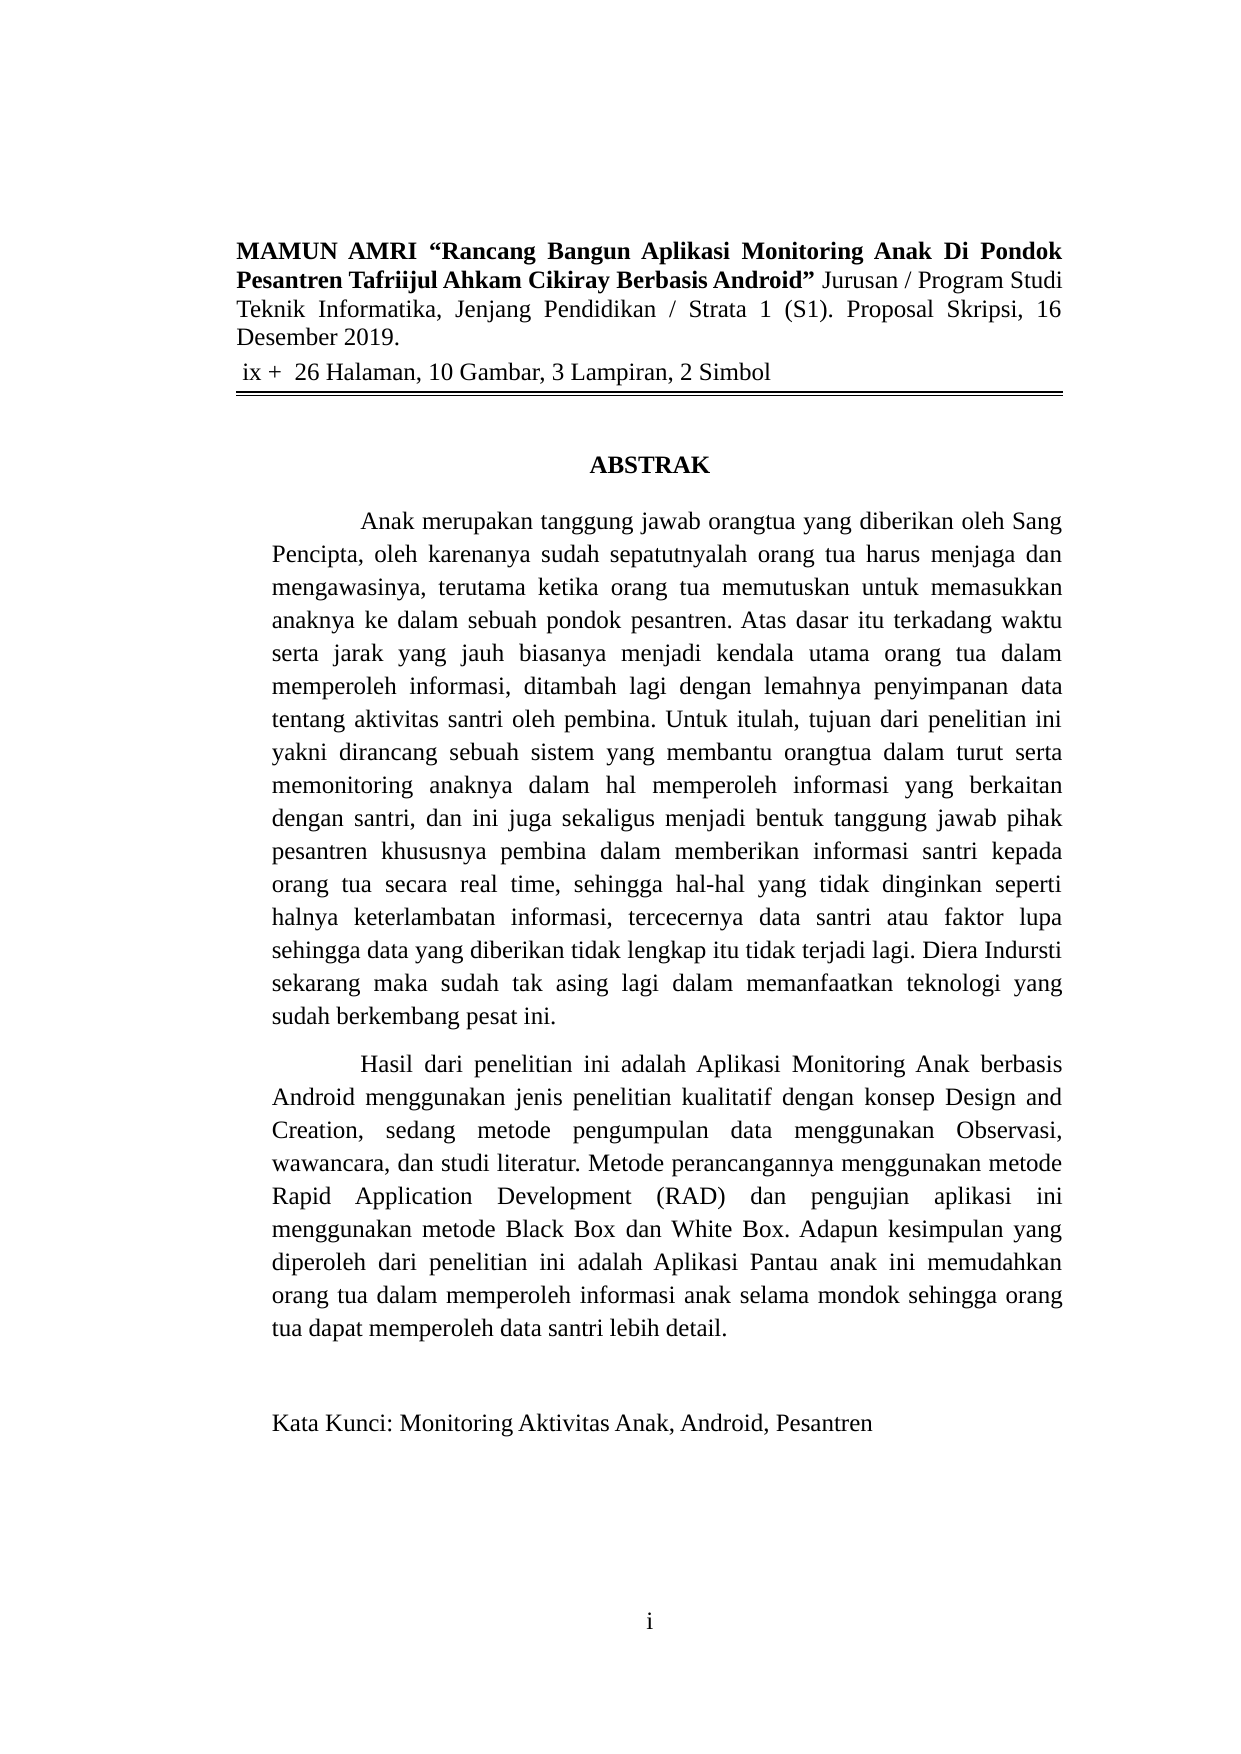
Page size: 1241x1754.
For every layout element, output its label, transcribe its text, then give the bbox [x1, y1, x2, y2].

text Hasil dari penelitian ini adalah Aplikasi Monitoring Anak berbasis Android menggunakan jenis penelitian kualitatif dengan konsep Design and Creation, sedang metode pengumpulan data menggunakan Observasi, wawancara, dan studi literatur. Metode perancangannya menggunakan metode Rapid Application Development (RAD) dan pengujian aplikasi ini menggunakan metode Black Box dan White Box. Adapun kesimpulan yang diperoleh dari penelitian ini adalah Aplikasi Pantau anak ini memudahkan orang tua dalam memperoleh informasi anak selama mondok sehingga orang tua dapat memperoleh data santri lebih detail. [272, 1049, 1063, 1342]
table_header ix + 26 Halaman, 10 Gambar, 3 Lampiran, 2 Simbol [236, 351, 1062, 391]
text Anak merupakan tanggung jawab orangtua yang diberikan oleh Sang Pencipta, oleh karenanya sudah sepatutnyalah orang tua harus menjaga dan mengawasinya, terutama ketika orang tua memutuskan untuk memasukkan anaknya ke dalam sebuah pondok pesantren. Atas dasar itu terkadang waktu serta jarak yang jauh biasanya menjadi kendala utama orang tua dalam memperoleh informasi, ditambah lagi dengan lemahnya penyimpanan data tentang aktivitas santri oleh pembina. Untuk itulah, tujuan dari penelitian ini yakni dirancang sebuah sistem yang membantu orangtua dalam turut serta memonitoring anaknya dalam hal memperoleh informasi yang berkaitan dengan santri, dan ini juga sekaligus menjadi bentuk tanggung jawab pihak pesantren khususnya pembina dalam memberikan informasi santri kepada orang tua secara real time, sehingga hal-hal yang tidak dinginkan seperti halnya keterlambatan informasi, tercecernya data santri atau faktor lupa sehingga data yang diberikan tidak lengkap itu tidak terjadi lagi. Diera Indursti sekarang maka sudah tak asing lagi dalam memanfaatkan teknologi yang sudah berkembang pesat ini. [272, 506, 1063, 1030]
text Kata Kunci: Monitoring Aktivitas Anak, Android, Pesantren [272, 1408, 1063, 1437]
subtitle ABSTRAK [236, 450, 1063, 479]
text MAMUN AMRI “Rancang Bangun Aplikasi Monitoring Anak Di Pondok Pesantren Tafriijul Ahkam Cikiray Berbasis Android” Jurusan / Program Studi Teknik Informatika, Jenjang Pendidikan / Strata 1 (S1). Proposal Skripsi, 16 Desember 2019. [236, 236, 1063, 351]
